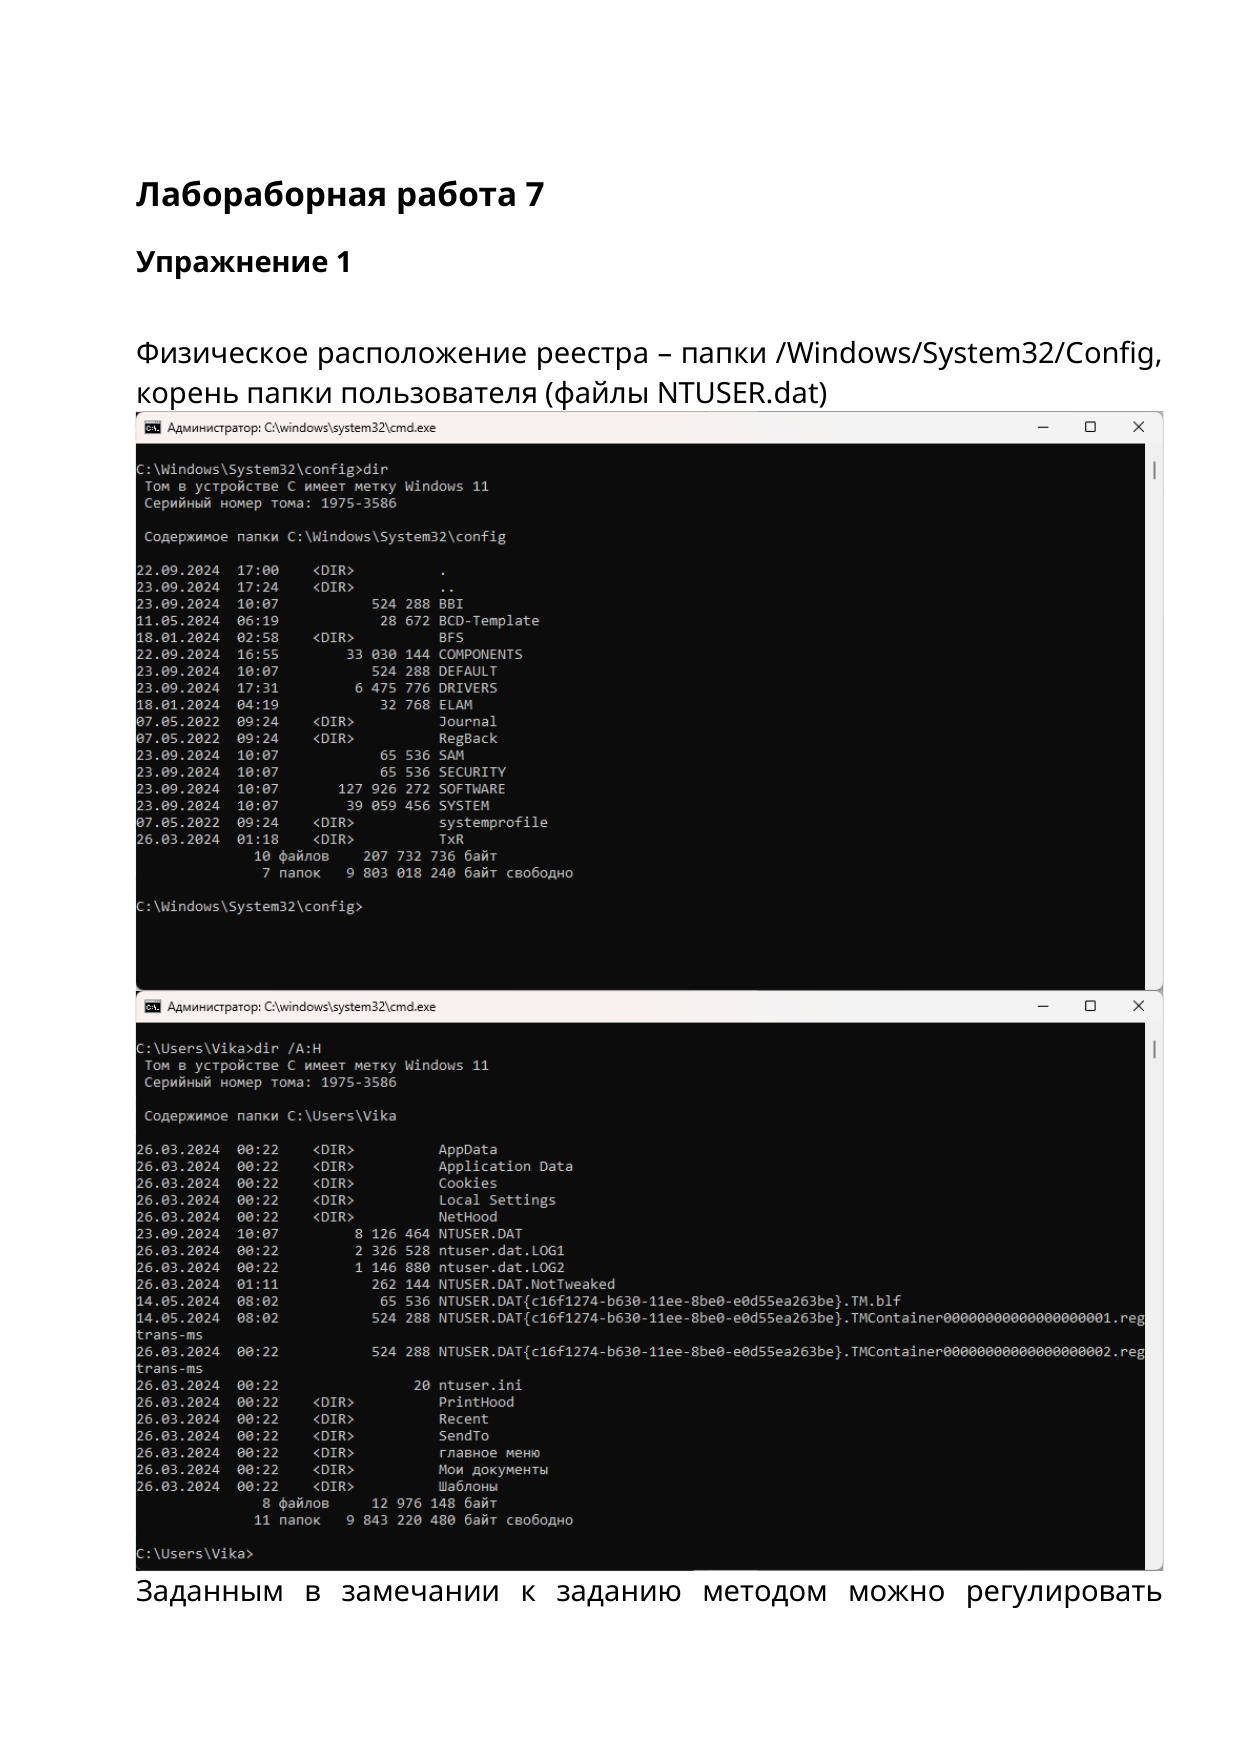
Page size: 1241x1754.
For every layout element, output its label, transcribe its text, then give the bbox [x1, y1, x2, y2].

subtitle Лабораборная работа 7 [136, 170, 1163, 216]
text Физическое расположение реестра – папки /Windows/System32/Config, корень папки пользователя (файлы NTUSER.dat) [136, 333, 1163, 411]
subtitle Упражнение 1 [136, 241, 1163, 281]
text Заданным в замечании к заданию методом можно регулировать [136, 1571, 1163, 1610]
